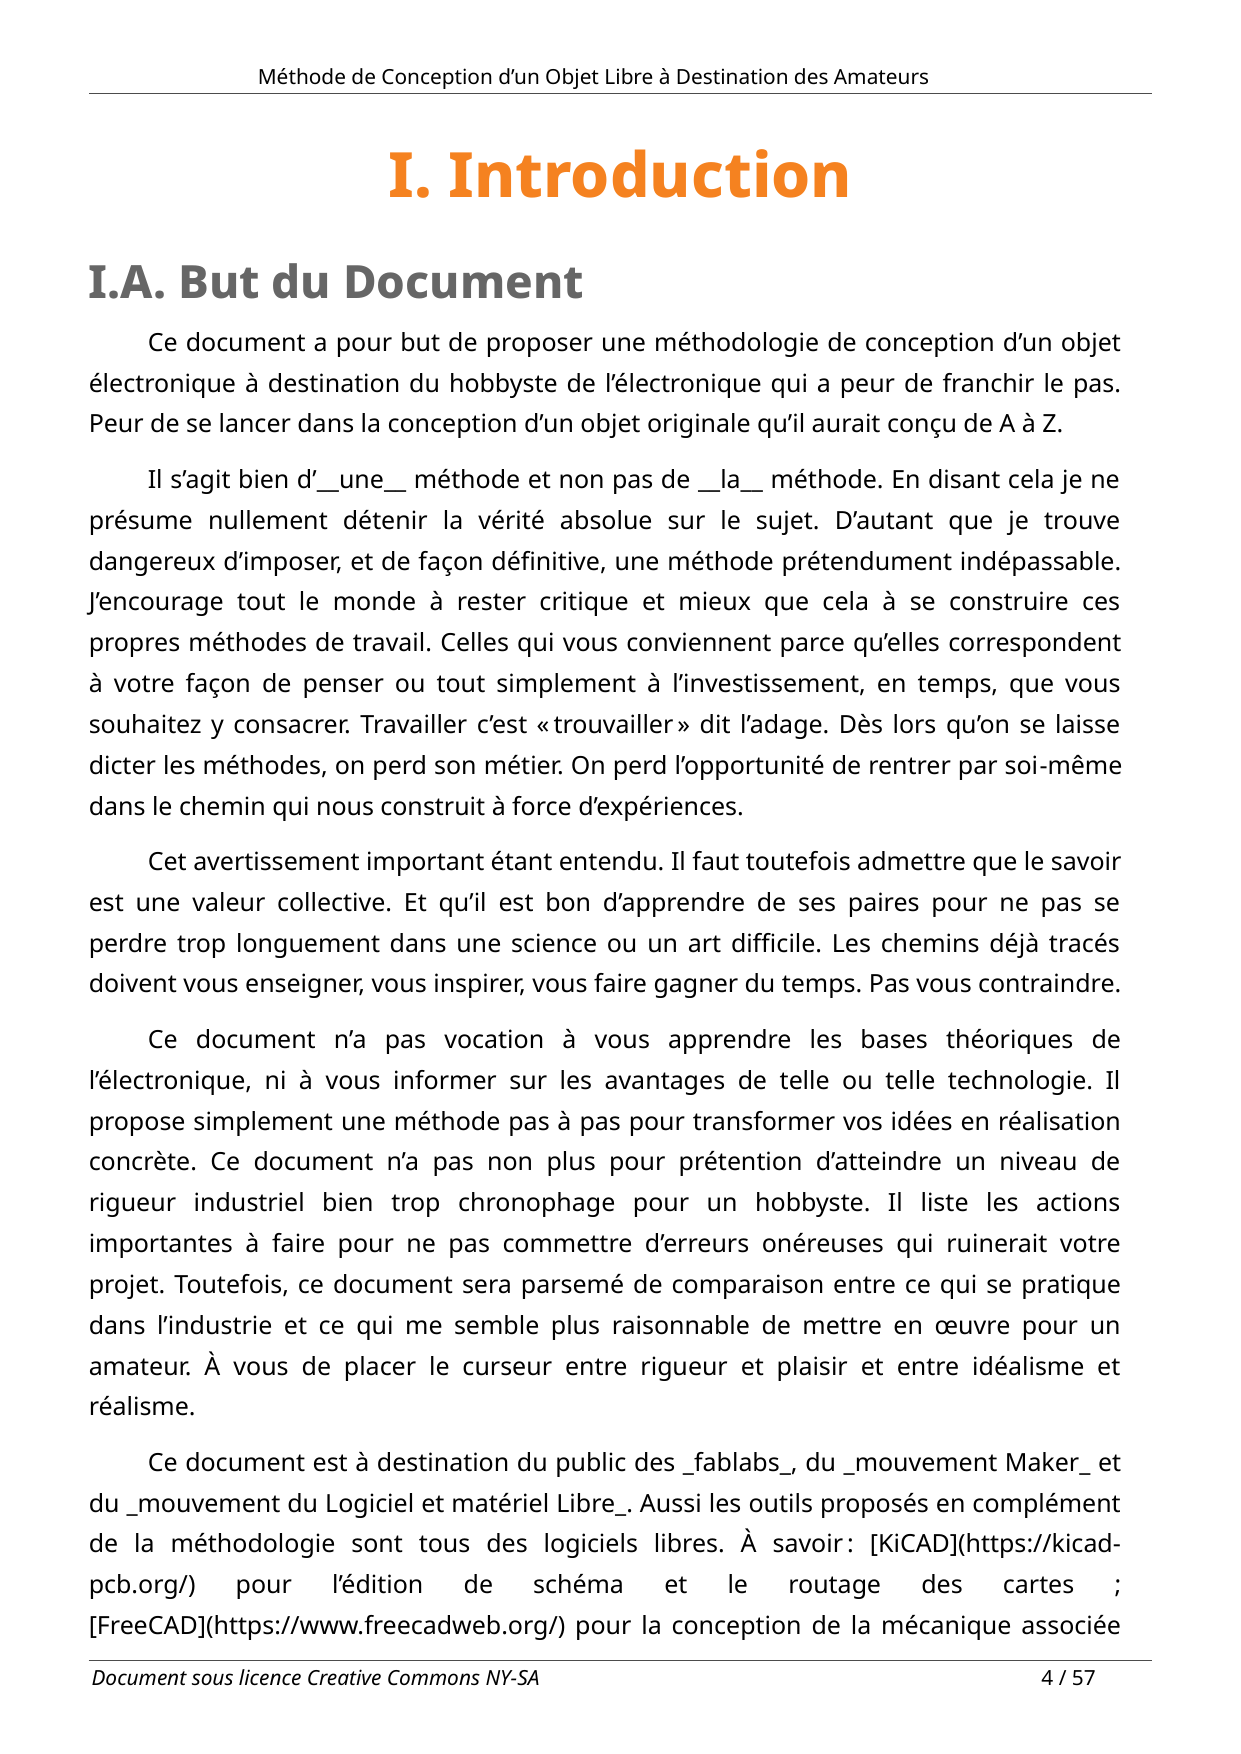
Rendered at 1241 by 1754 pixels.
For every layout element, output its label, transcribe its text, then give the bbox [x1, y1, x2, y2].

text Il s’agit bien d’__une__ méthode et non pas de __la__ méthode. En disant cela je ne présume nullement détenir la vérité absolue sur le sujet. D’autant que je trouve dangereux d’imposer, et de façon définitive, une méthode prétendument indépassable. J’encourage tout le monde à rester critique et mieux que cela à se construire ces propres méthodes de travail. Celles qui vous conviennent parce qu’elles correspondent à votre façon de penser ou tout simplement à l’investissement, en temps, que vous souhaitez y consacrer. Travailler c’est « trouvailler » dit l’adage. Dès lors qu’on se laisse dicter les méthodes, on perd son métier. On perd l’opportunité de rentrer par soi‑même dans le chemin qui nous construit à force d’expériences. [88, 462, 1122, 822]
text Ce document a pour but de proposer une méthodologie de conception d’un objet électronique à destination du hobbyste de l’électronique qui a peur de franchir le pas. Peur de se lancer dans la conception d’un objet originale qu’il aurait conçu de A à Z. [88, 324, 1122, 440]
text Ce document est à destination du public des _fablabs_, du _mouvement Maker_ et du _mouvement du Logiciel et matériel Libre_. Aussi les outils proposés en complément de la méthodologie sont tous des logiciels libres. À savoir : [KiCAD](https://kicad-pcb.org/) pour l’édition de schéma et le routage des cartes ; [FreeCAD](https://www.freecadweb.org/) pour la conception de la mécanique associée [88, 1444, 1122, 1642]
subtitle But du Document [88, 249, 1152, 312]
text Ce document n’a pas vocation à vous apprendre les bases théoriques de l’électronique, ni à vous informer sur les avantages de telle ou telle technologie. Il propose simplement une méthode pas à pas pour transformer vos idées en réalisation concrète. Ce document n’a pas non plus pour prétention d’atteindre un niveau de rigueur industriel bien trop chronophage pour un hobbyste. Il liste les actions importantes à faire pour ne pas commettre d’erreurs onéreuses qui ruinerait votre projet. Toutefois, ce document sera parsemé de comparaison entre ce qui se pratique dans l’industrie et ce qui me semble plus raisonnable de mettre en œuvre pour un amateur. À vous de placer le curseur entre rigueur et plaisir et entre idéalisme et réalisme. [88, 1022, 1122, 1423]
subtitle Introduction [88, 131, 1152, 216]
text Cet avertissement important étant entendu. Il faut toutefois admettre que le savoir est une valeur collective. Et qu’il est bon d’apprendre de ses paires pour ne pas se perdre trop longuement dans une science ou un art difficile. Les chemins déjà tracés doivent vous enseigner, vous inspirer, vous faire gagner du temps. Pas vous contraindre. [88, 844, 1122, 1000]
